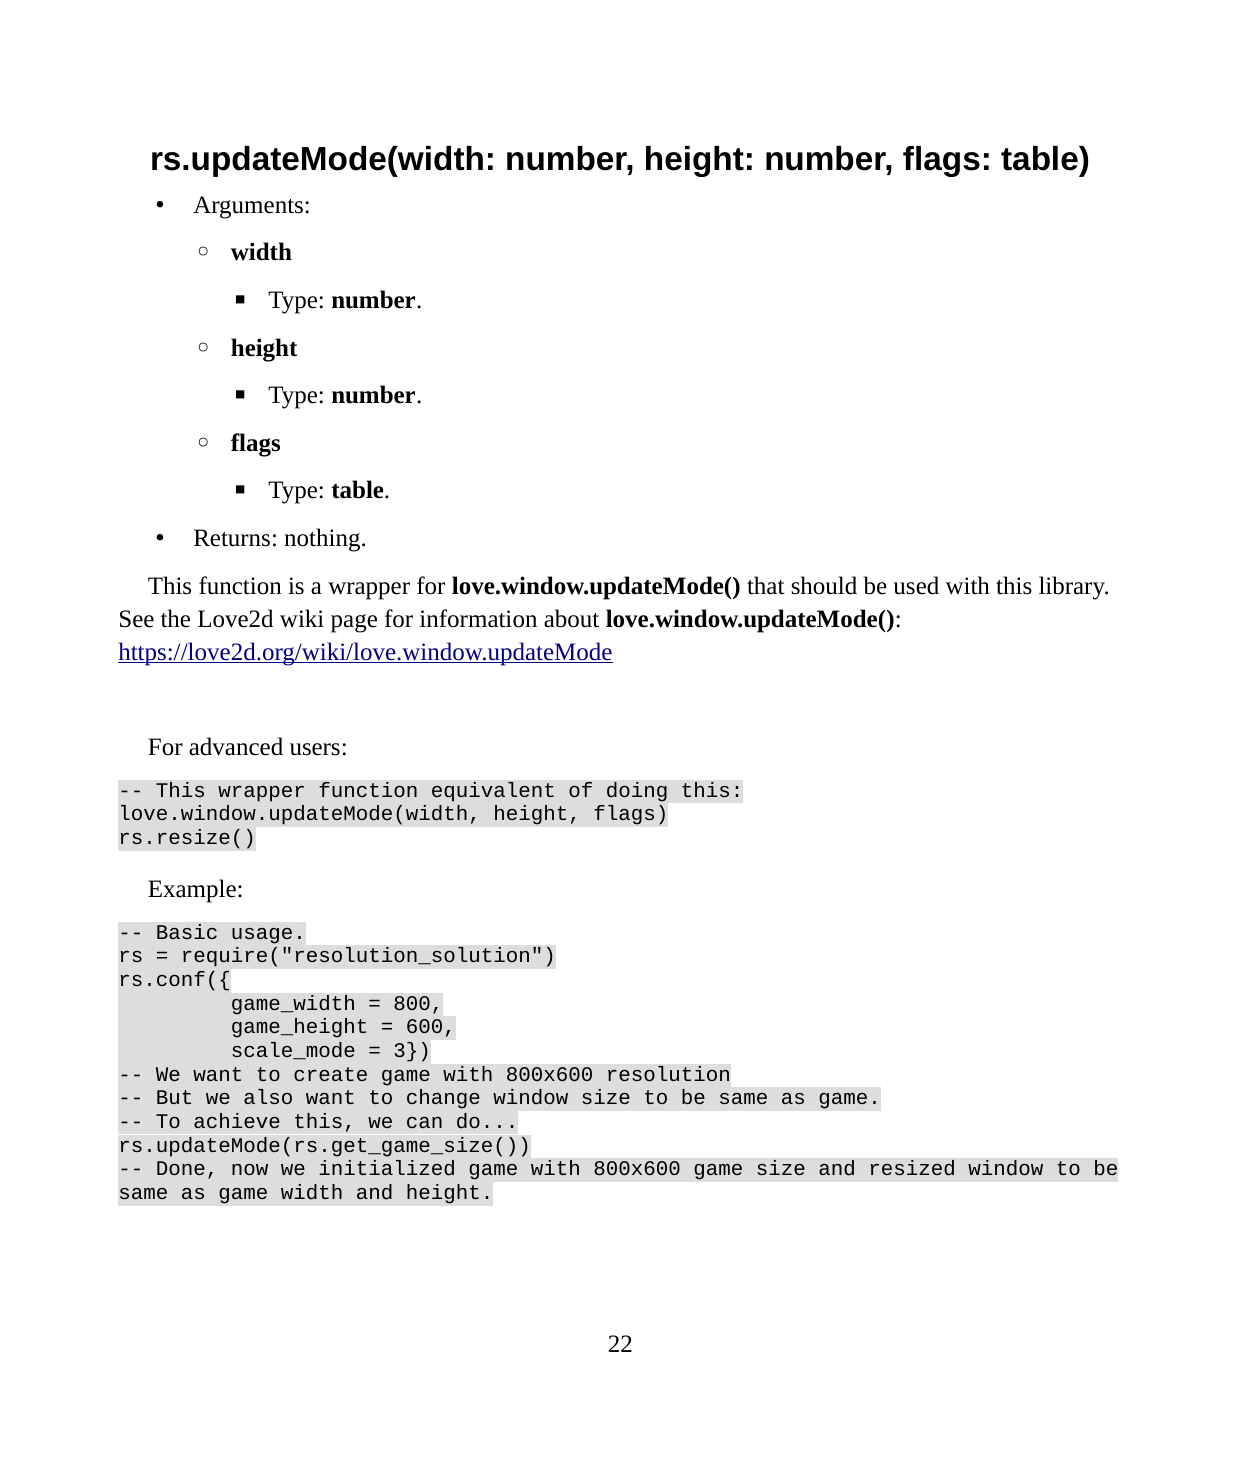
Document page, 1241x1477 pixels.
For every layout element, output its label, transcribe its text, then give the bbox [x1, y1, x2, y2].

list height [193, 333, 1122, 361]
text rs.conf({ [231, 969, 1122, 993]
text rs = require("resolution_solution") [556, 945, 1122, 969]
text rs.resize() [256, 827, 1122, 851]
text For advanced users: [118, 732, 1122, 761]
subtitle rs.updateMode(width: number, height: number, flags: table) [118, 139, 1122, 177]
text game_width = 800, [443, 993, 1122, 1016]
list Type: number. [231, 380, 1122, 409]
text scale_mode = 3}) [431, 1040, 1122, 1064]
text -- This wrapper function equivalent of doing this: [118, 779, 1122, 803]
text -- To achieve this, we can do... [518, 1111, 1122, 1134]
text Example: [118, 874, 1122, 903]
list flags [193, 428, 1122, 457]
text This function is a wrapper for love.window.updateMode() that should be used with this library. See the Love2d wiki page for information about love.window.updateMode(): https://love2d.org/wiki/love.window.updateMode [118, 571, 1122, 666]
list Type: number. [231, 285, 1122, 314]
text -- Basic usage. [306, 922, 1122, 945]
list Arguments: [156, 190, 1122, 219]
text -- But we also want to change window size to be same as game. [881, 1087, 1122, 1111]
list Type: table. [231, 476, 1122, 504]
text -- We want to create game with 800x600 resolution [731, 1064, 1122, 1087]
list width [193, 237, 1122, 266]
list Returns: nothing. [156, 523, 1122, 552]
text love.window.updateMode(width, height, flags) [668, 803, 1122, 827]
text game_height = 600, [456, 1016, 1122, 1040]
text -- Done, now we initialized game with 800x600 game size and resized window to be same as game width and height. [493, 1158, 1122, 1206]
text rs.updateMode(rs.get_game_size()) [118, 1134, 1122, 1158]
